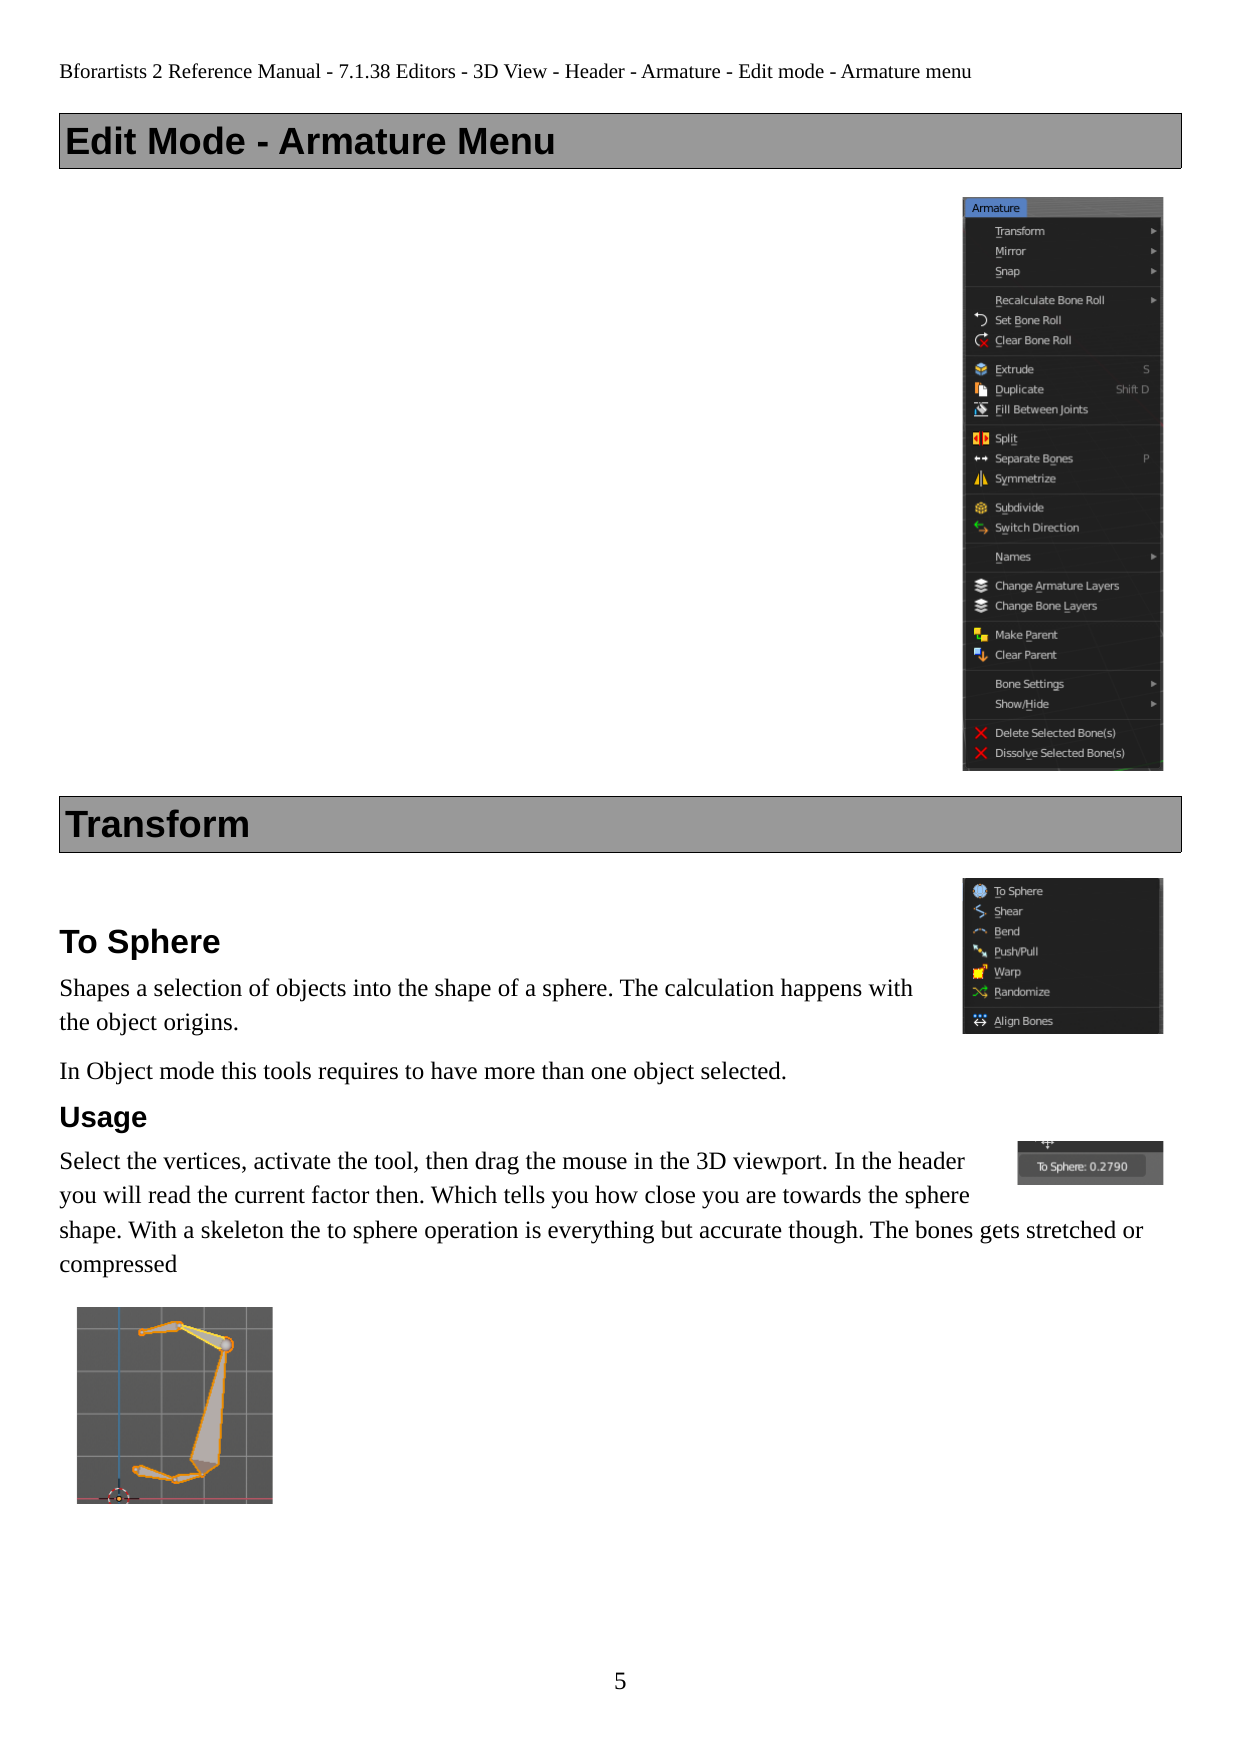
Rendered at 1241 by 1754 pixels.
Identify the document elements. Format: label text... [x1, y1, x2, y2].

picture [962, 197, 1164, 771]
subtitle [1164, 922, 1181, 960]
text Select the vertices, activate the tool, then drag the mouse in the 3D viewport. In the header you will read the current factor then. Which tells you how close you are towards the sphere shape. With a skeleton the to sphere operation is everything but accurate though. The bones gets stretched or compressed [59, 1146, 1181, 1278]
subtitle To Sphere [59, 922, 962, 960]
picture [1017, 1141, 1164, 1185]
text Shapes a selection of objects into the shape of a sphere. The calculation happens with the object origins. [59, 973, 1181, 1036]
subtitle Usage [59, 1100, 1181, 1133]
table_header Transform [60, 797, 1181, 852]
picture [962, 878, 1164, 1034]
picture [76, 1307, 273, 1504]
text In Object mode this tools requires to have more than one object selected. [59, 1056, 1181, 1085]
table_header Edit Mode - Armature Menu [60, 114, 1181, 168]
